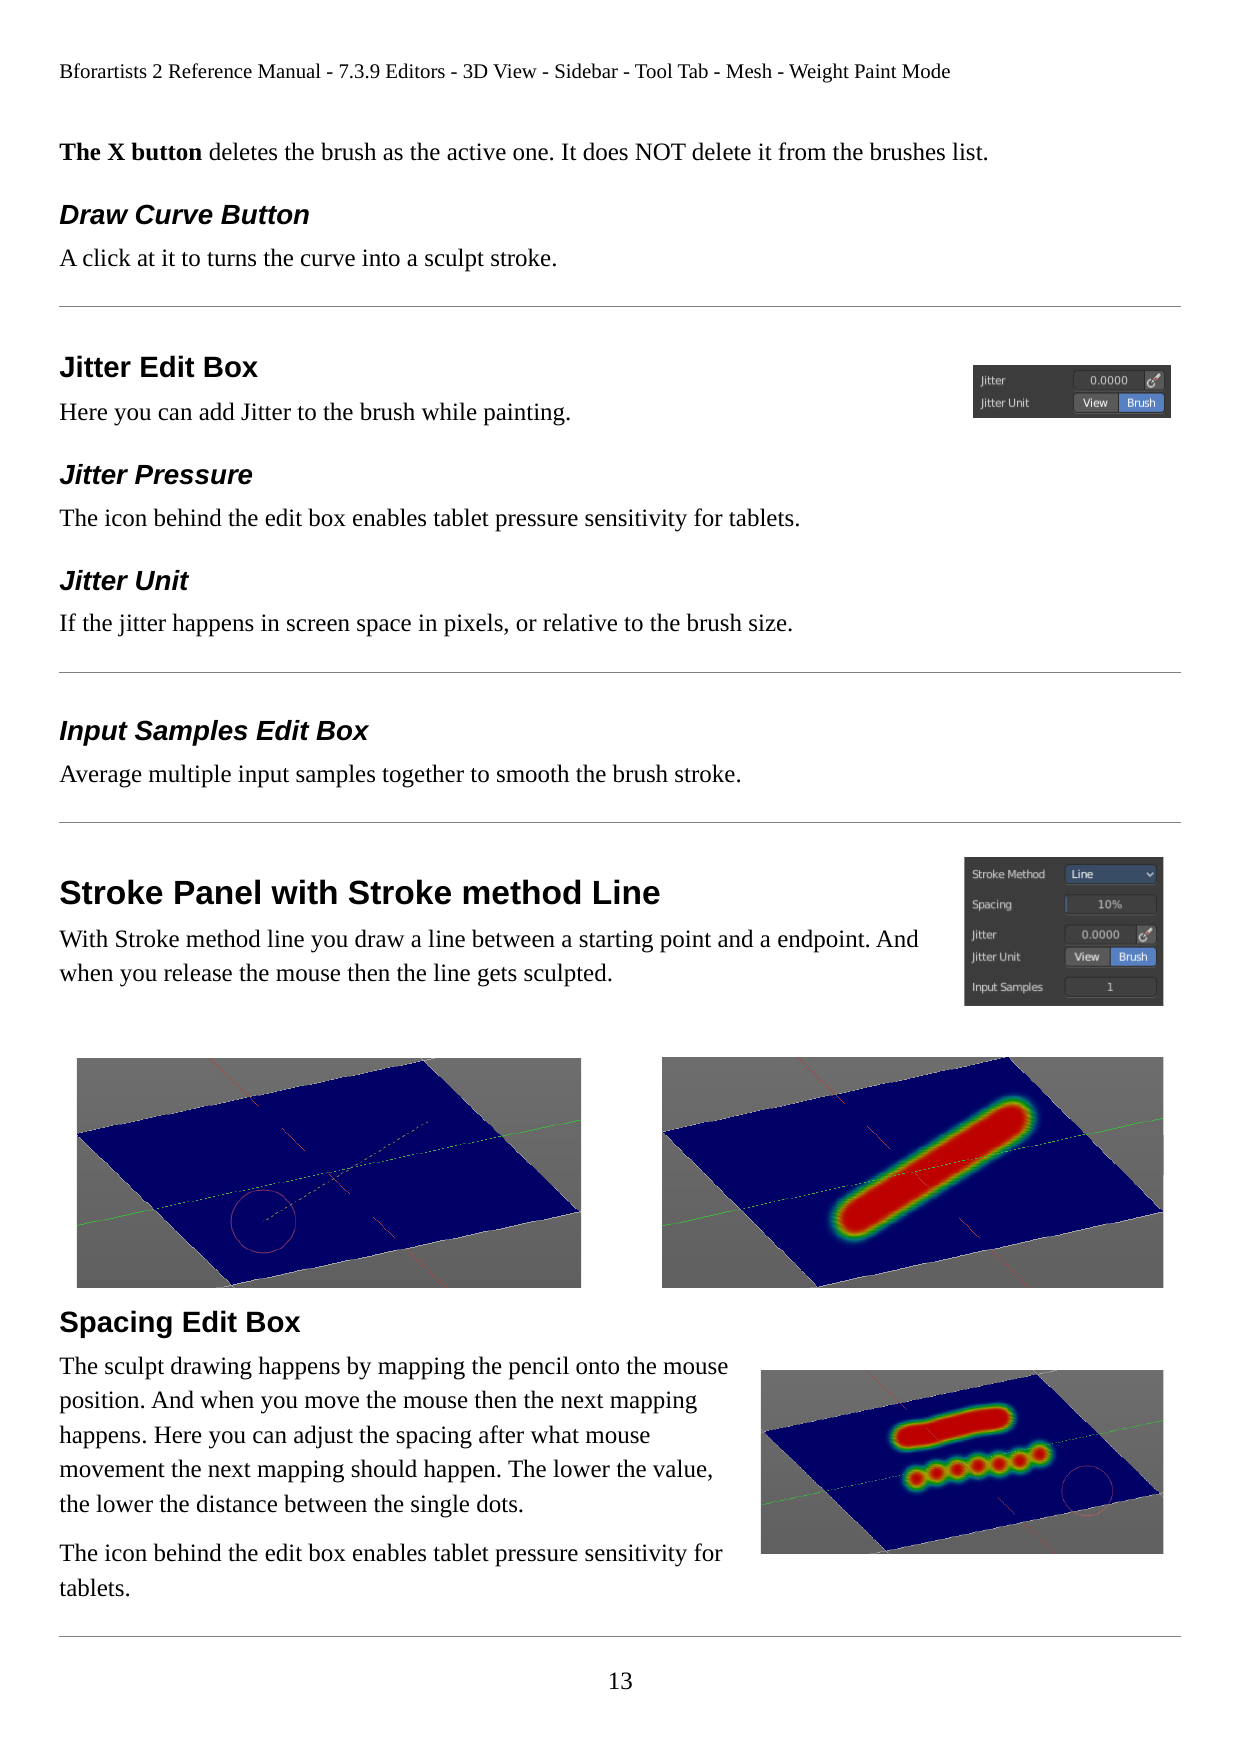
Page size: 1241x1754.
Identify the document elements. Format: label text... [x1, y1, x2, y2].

text A click at it to turns the curve into a sculpt stroke. [59, 243, 1181, 271]
text The sculpt drawing happens by mapping the pencil onto the mouse position. And when you move the mouse then the next mapping happens. Here you can adjust the spacing after what mouse movement the next mapping should happen. The lower the value, the lower the distance between the single dots. [59, 1351, 1181, 1518]
picture [973, 365, 1171, 418]
subtitle Jitter Pressure [59, 458, 1181, 490]
text If the jitter happens in screen space in pixels, or relative to the brush size. [59, 608, 1181, 637]
subtitle Input Samples Edit Box [59, 714, 1181, 746]
picture [662, 1057, 1164, 1288]
text The icon behind the edit box enables tablet pressure sensitivity for tablets. [59, 1538, 1181, 1601]
subtitle Draw Curve Button [59, 198, 1181, 230]
picture [964, 857, 1164, 1006]
subtitle Jitter Unit [59, 564, 1181, 596]
subtitle Stroke Panel with Stroke method Line [59, 873, 964, 911]
subtitle Jitter Edit Box [59, 350, 1181, 384]
subtitle Spacing Edit Box [59, 1132, 1181, 1339]
text The icon behind the edit box enables tablet pressure sensitivity for tablets. [59, 503, 1181, 531]
text The X button deletes the brush as the active one. It does NOT delete it from the brushes list. [59, 137, 1181, 165]
text Here you can add Jitter to the brush while painting. [59, 397, 1181, 425]
picture [76, 1058, 582, 1288]
text Average multiple input samples together to smooth the brush stroke. [59, 759, 1181, 787]
text With Stroke method line you draw a line between a starting point and a endpoint. And when you release the mouse then the line gets sculpted. [59, 924, 964, 987]
picture [760, 1370, 1164, 1554]
